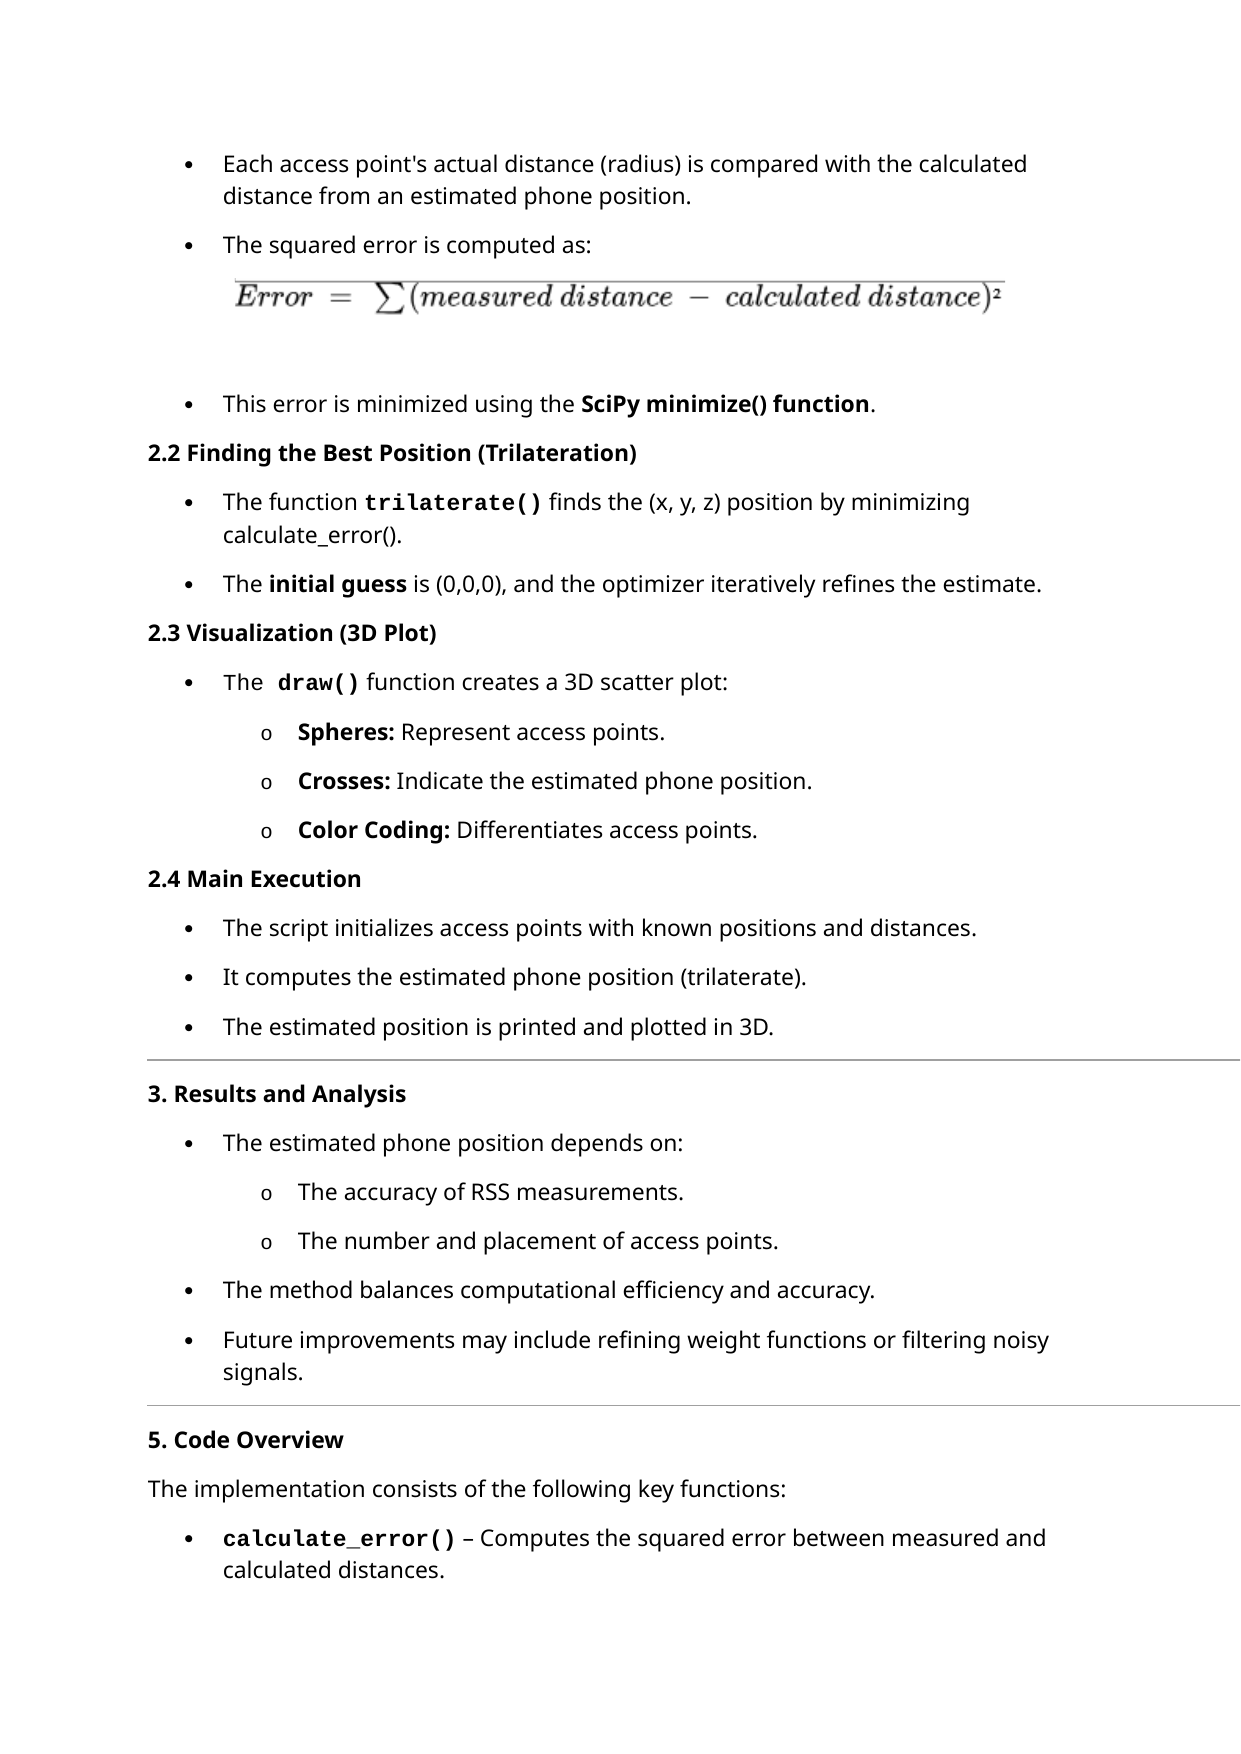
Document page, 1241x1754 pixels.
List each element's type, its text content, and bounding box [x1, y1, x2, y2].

list The draw() function creates a 3D scatter plot: [185, 666, 1093, 697]
text 2.3 Visualization (3D Plot) [148, 617, 1093, 648]
list This error is minimized using the SciPy minimize() function. [185, 388, 1093, 419]
list Future improvements may include refining weight functions or filtering noisy signals. [185, 1324, 1093, 1387]
text 5. Code Overview [148, 1423, 1093, 1455]
list The script initializes access points with known positions and distances. [185, 912, 1093, 943]
text 2.4 Main Execution [148, 863, 1093, 894]
list The initial guess is (0,0,0), and the optimizer iteratively refines the estimate. [185, 568, 1093, 599]
list Each access point's actual distance (radius) is compared with the calculated distance from an estimated phone position. [185, 148, 1093, 211]
list The number and placement of access points. [260, 1225, 1093, 1257]
list calculate_error() – Computes the squared error between measured and calculated distances. [185, 1522, 1093, 1586]
text The implementation consists of the following key functions: [148, 1473, 1093, 1504]
list The accuracy of RSS measurements. [260, 1176, 1093, 1207]
list The estimated position is printed and plotted in 3D. [185, 1010, 1093, 1042]
list It computes the estimated phone position (trilaterate). [185, 961, 1093, 992]
list The estimated phone position depends on: [185, 1127, 1093, 1158]
list Crosses: Indicate the estimated phone position. [260, 764, 1093, 796]
list Color Coding: Differentiates access points. [260, 814, 1093, 845]
list The function trilaterate() finds the (x, y, z) position by minimizing calculate_error(). [185, 486, 1093, 550]
text 3. Results and Analysis [148, 1078, 1093, 1109]
list The method balances computational efficiency and accuracy. [185, 1274, 1093, 1306]
text 2.2 Finding the Best Position (Trilateration) [148, 437, 1093, 468]
list Spheres: Represent access points. [260, 715, 1093, 747]
list The squared error is computed as: [185, 229, 1093, 261]
